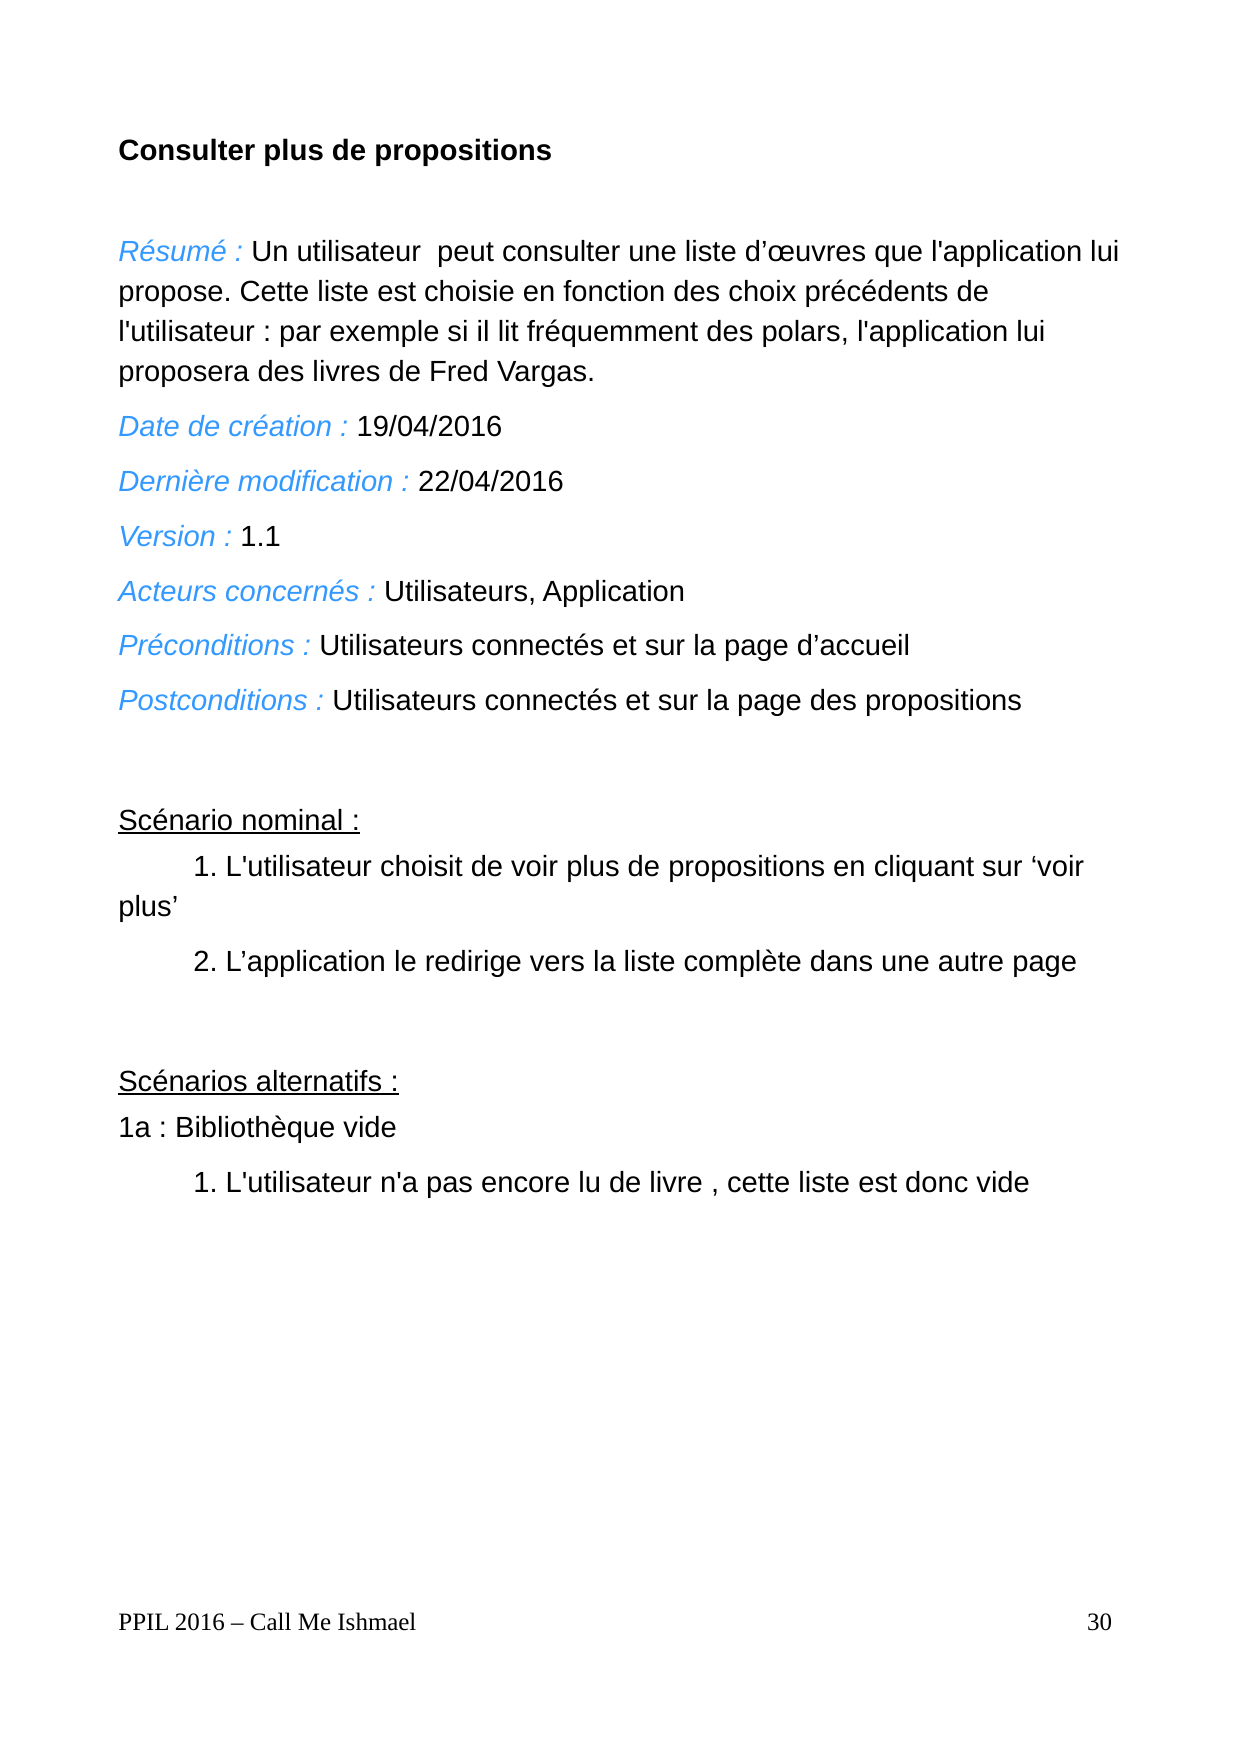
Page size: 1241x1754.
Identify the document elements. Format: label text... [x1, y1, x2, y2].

text 1. L'utilisateur n'a pas encore lu de livre , cette liste est donc vide [118, 1165, 1122, 1198]
subtitle Scénario nominal : [118, 803, 1122, 837]
text 2. L’application le redirige vers la liste complète dans une autre page [118, 944, 1122, 978]
text Résumé : Un utilisateur peut consulter une liste d’œuvres que l'application lui propose. Cette liste est choisie en fonction des choix précédents de l'utilisateur : par exemple si il lit fréquemment des polars, l'application lui proposera des livres de Fred Vargas. [118, 234, 1122, 388]
subtitle Consulter plus de propositions [118, 133, 1122, 166]
text Acteurs concernés : Utilisateurs, Application [118, 573, 1122, 607]
text 1. L'utilisateur choisit de voir plus de propositions en cliquant sur ‘voir plus’ [118, 849, 1122, 923]
text Préconditions : Utilisateurs connectés et sur la page d’accueil [118, 628, 1122, 662]
text 1a : Bibliothèque vide [118, 1110, 1122, 1144]
text Dernière modification : 22/04/2016 [118, 464, 1122, 497]
subtitle Scénarios alternatifs : [118, 1064, 1122, 1098]
text Postconditions : Utilisateurs connectés et sur la page des propositions [118, 683, 1122, 717]
text Version : 1.1 [118, 519, 1122, 552]
text Date de création : 19/04/2016 [118, 409, 1122, 443]
